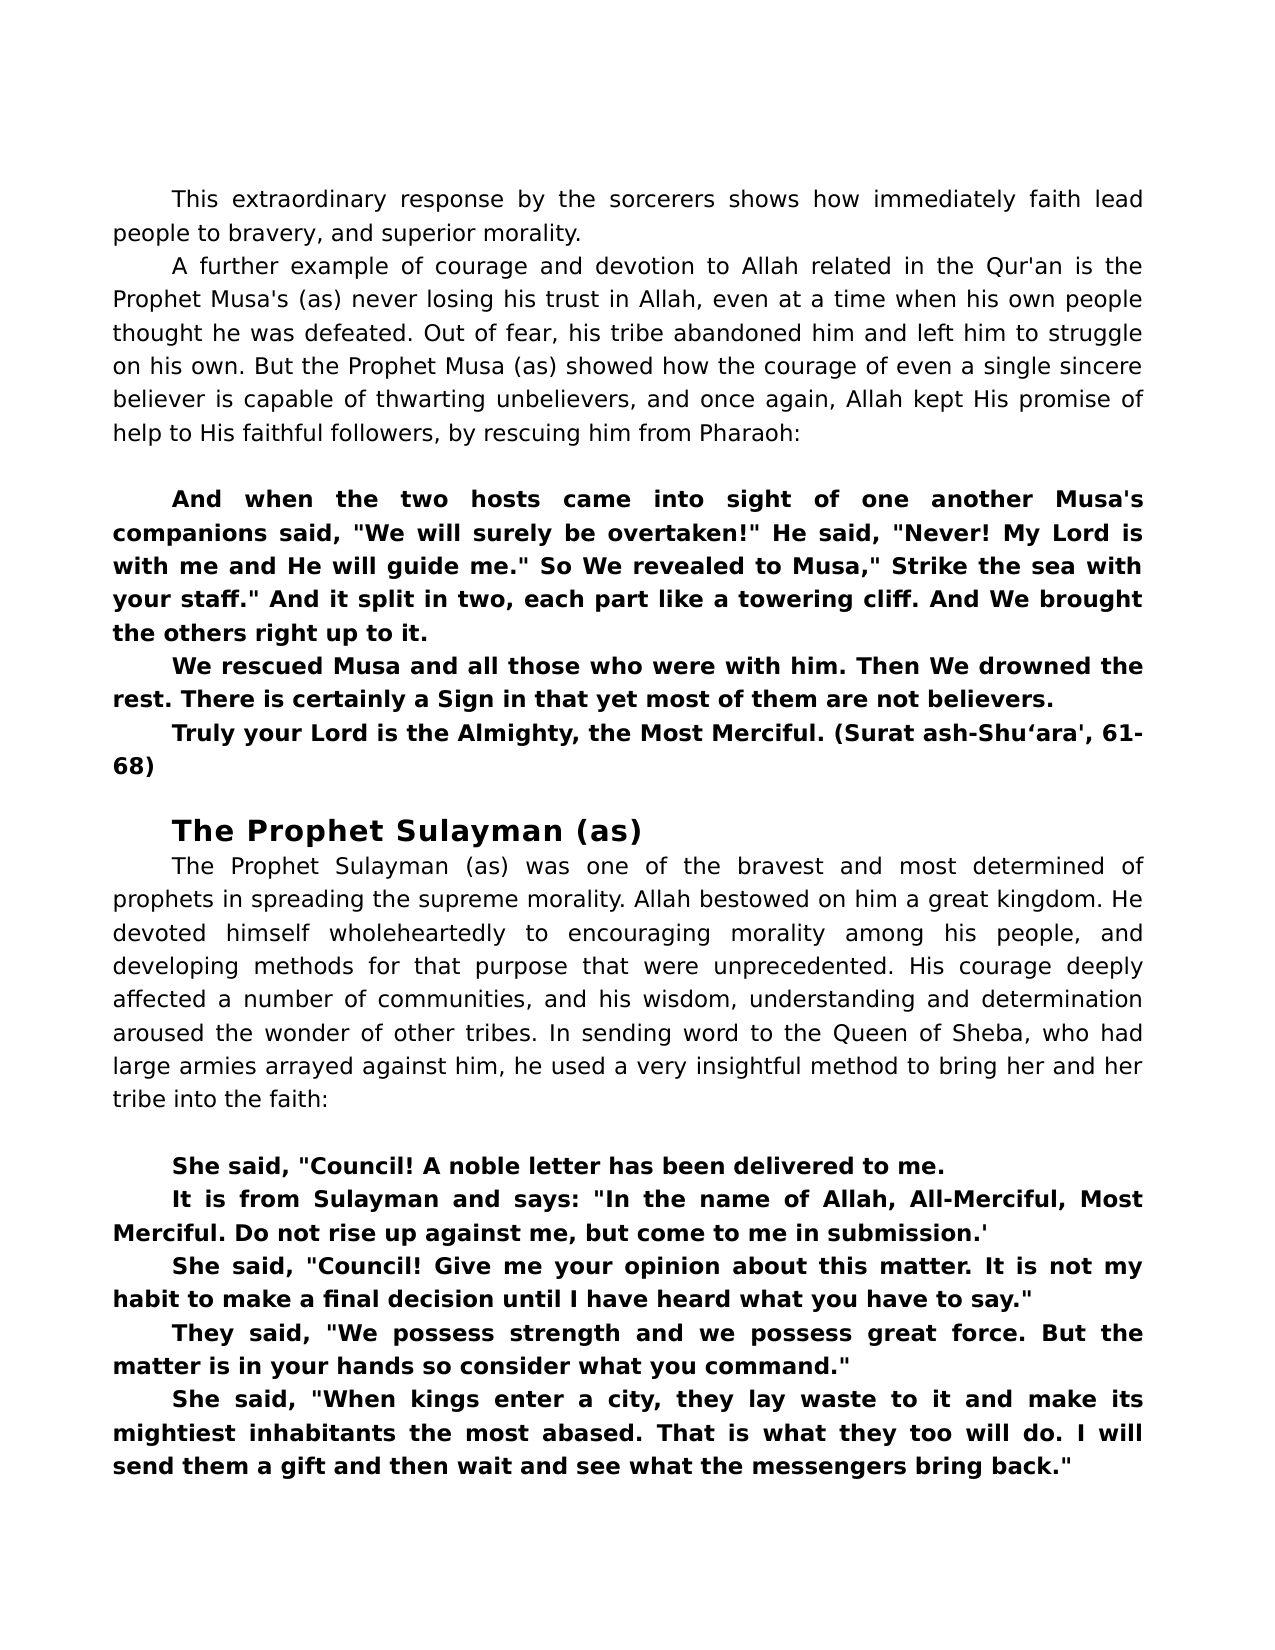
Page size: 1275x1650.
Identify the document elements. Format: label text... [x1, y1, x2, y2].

text This extraordinary response by the sorcerers shows how immediately faith lead people to bravery, and superior morality. [112, 181, 1145, 248]
text She said, "Council! A noble letter has been delivered to me. [112, 1148, 1145, 1181]
text They said, "We possess strength and we possess great force. But the matter is in your hands so consider what you command." [112, 1314, 1145, 1381]
text A further example of courage and devotion to Allah related in the Qur'an is the Prophet Musa's (as) never losing his trust in Allah, even at a time when his own people thought he was defeated. Out of fear, his tribe abandoned him and left him to struggle on his own. But the Prophet Musa (as) showed how the courage of even a single sincere believer is capable of thwarting unbelievers, and once again, Allah kept His promise of help to His faithful followers, by rescuing him from Pharaoh: [112, 248, 1145, 448]
text She said, "Council! Give me your opinion about this matter. It is not my habit to make a final decision until I have heard what you have to say." [112, 1248, 1145, 1314]
text We rescued Musa and all those who were with him. Then We drowned the rest. There is certainly a Sign in that yet most of them are not believers. [112, 648, 1145, 714]
text And when the two hosts came into sight of one another Musa's companions said, "We will surely be overtaken!" He said, "Never! My Lord is with me and He will guide me." So We revealed to Musa," Strike the sea with your staff." And it split in two, each part like a towering cliff. And We brought the others right up to it. [112, 481, 1145, 648]
text It is from Sulayman and says: "In the name of Allah, All-Merciful, Most Merciful. Do not rise up against me, but come to me in submission.' [112, 1181, 1145, 1248]
text Truly your Lord is the Almighty, the Most Merciful. (Surat ash-Shu‘ara', 61-68) [112, 714, 1145, 781]
text The Prophet Sulayman (as) [112, 814, 1145, 848]
text The Prophet Sulayman (as) was one of the bravest and most determined of prophets in spreading the supreme morality. Allah bestowed on him a great kingdom. He devoted himself wholeheartedly to encouraging morality among his people, and developing methods for that purpose that were unprecedented. His courage deeply affected a number of communities, and his wisdom, understanding and determination aroused the wonder of other tribes. In sending word to the Queen of Sheba, who had large armies arrayed against him, he used a very insightful method to bring her and her tribe into the faith: [112, 848, 1145, 1114]
text She said, "When kings enter a city, they lay waste to it and make its mightiest inhabitants the most abased. That is what they too will do. I will send them a gift and then wait and see what the messengers bring back." [112, 1381, 1145, 1481]
